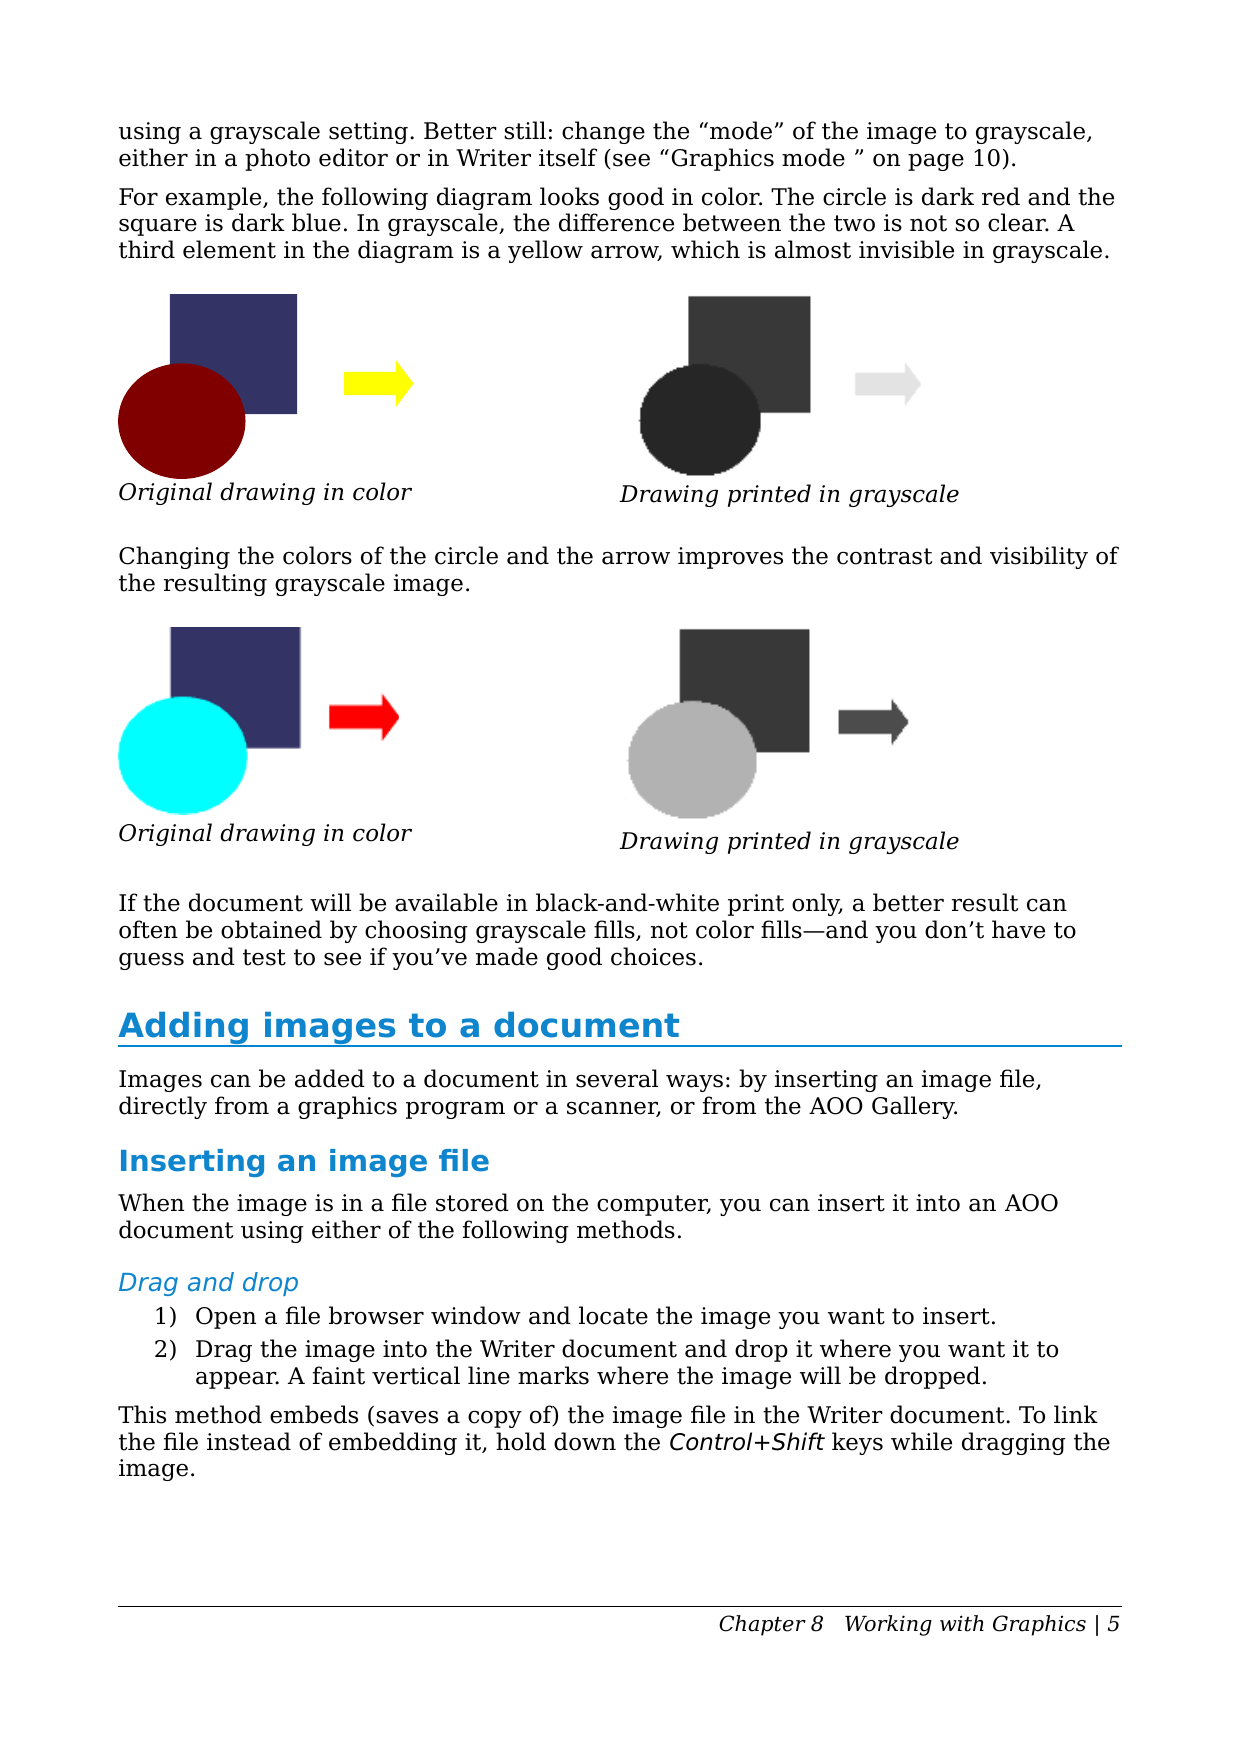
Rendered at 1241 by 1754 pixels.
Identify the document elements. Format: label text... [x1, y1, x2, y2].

table_header Original drawing in color [118, 294, 620, 514]
picture [620, 294, 938, 481]
subtitle Inserting an image file [118, 1144, 1122, 1178]
list Open a file browser window and locate the image you want to insert. [177, 1303, 1122, 1330]
table_header Original drawing in color [118, 627, 620, 861]
picture [118, 627, 399, 815]
text When the image is in a file stored on the computer, you can insert it into an AOO document using either of the following methods. [118, 1190, 1122, 1244]
text For example, the following diagram looks good in color. The circle is dark red and the square is dark blue. In grayscale, the difference between the two is not so clear. A third element in the diagram is a yellow arrow, which is almost invisible in grayscale. [118, 184, 1122, 264]
text Images can be added to a document in several ways: by inserting an image file, directly from a graphics program or a scanner, or from the AOO Gallery. [118, 1066, 1122, 1120]
text This method embeds (saves a copy of) the image file in the Writer document. To link the file instead of embedding it, hold down the Control+Shift keys while dragging the image. [118, 1402, 1122, 1482]
subtitle Drag and drop [118, 1268, 1122, 1297]
table_header Drawing printed in grayscale [620, 294, 1122, 514]
picture [620, 627, 923, 828]
list Drag the image into the Writer document and drop it where you want it to appear. A faint vertical line marks where the image will be dropped. [177, 1336, 1122, 1390]
subtitle Adding images to a document [118, 1007, 1122, 1045]
table_header Drawing printed in grayscale [620, 627, 1122, 861]
text using a grayscale setting. Better still: change the “mode” of the image to grayscale, either in a photo editor or in Writer itself (see “Graphics mode ” on page 10). [118, 118, 1122, 171]
text If the document will be available in black-and-white print only, a better result can often be obtained by choosing grayscale fills, not color fills—and you don’t have to guess and test to see if you’ve made good choices. [118, 890, 1122, 970]
text Changing the colors of the circle and the arrow improves the contrast and visibility of the resulting grayscale image. [118, 543, 1122, 597]
